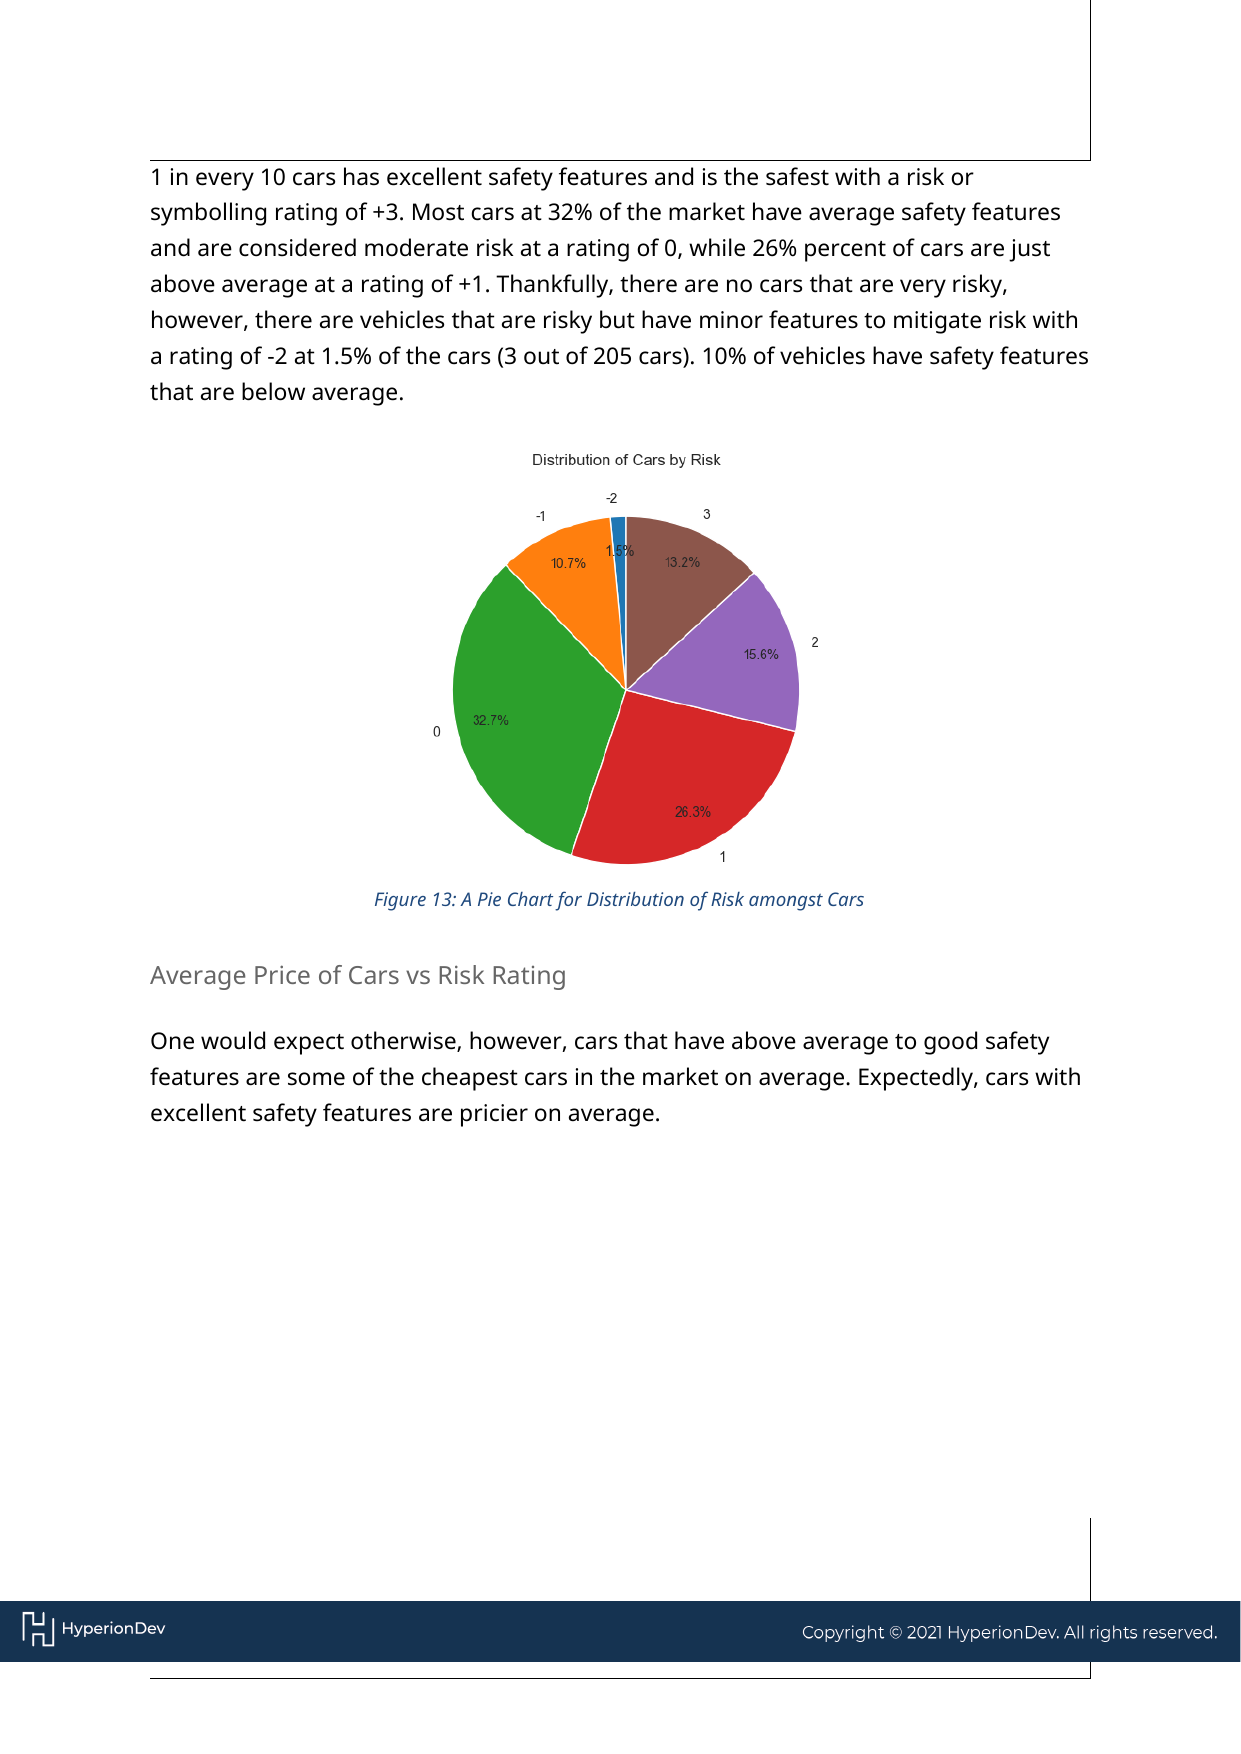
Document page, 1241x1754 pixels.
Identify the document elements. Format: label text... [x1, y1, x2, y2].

text Figure 13: A Pie Chart for Distribution of Risk amongst Cars [150, 886, 1091, 912]
text Average Price of Cars vs Risk Rating [150, 958, 1091, 992]
text 1 in every 10 cars has excellent safety features and is the safest with a risk or symbolling rating of +3. Most cars at 32% of the market have average safety features and are considered moderate risk at a rating of 0, while 26% percent of cars are just above average at a rating of +1. Thankfully, there are no cars that are very risky, however, there are vehicles that are risky but have minor features to mitigate risk with a rating of -2 at 1.5% of the cars (3 out of 205 cars). 10% of vehicles have safety features that are below average. [150, 160, 1091, 407]
text One would expect otherwise, however, cars that have above average to good safety features are some of the cheapest cars in the market on average. Expectedly, cars with excellent safety features are pricier on average. [150, 1025, 1091, 1128]
